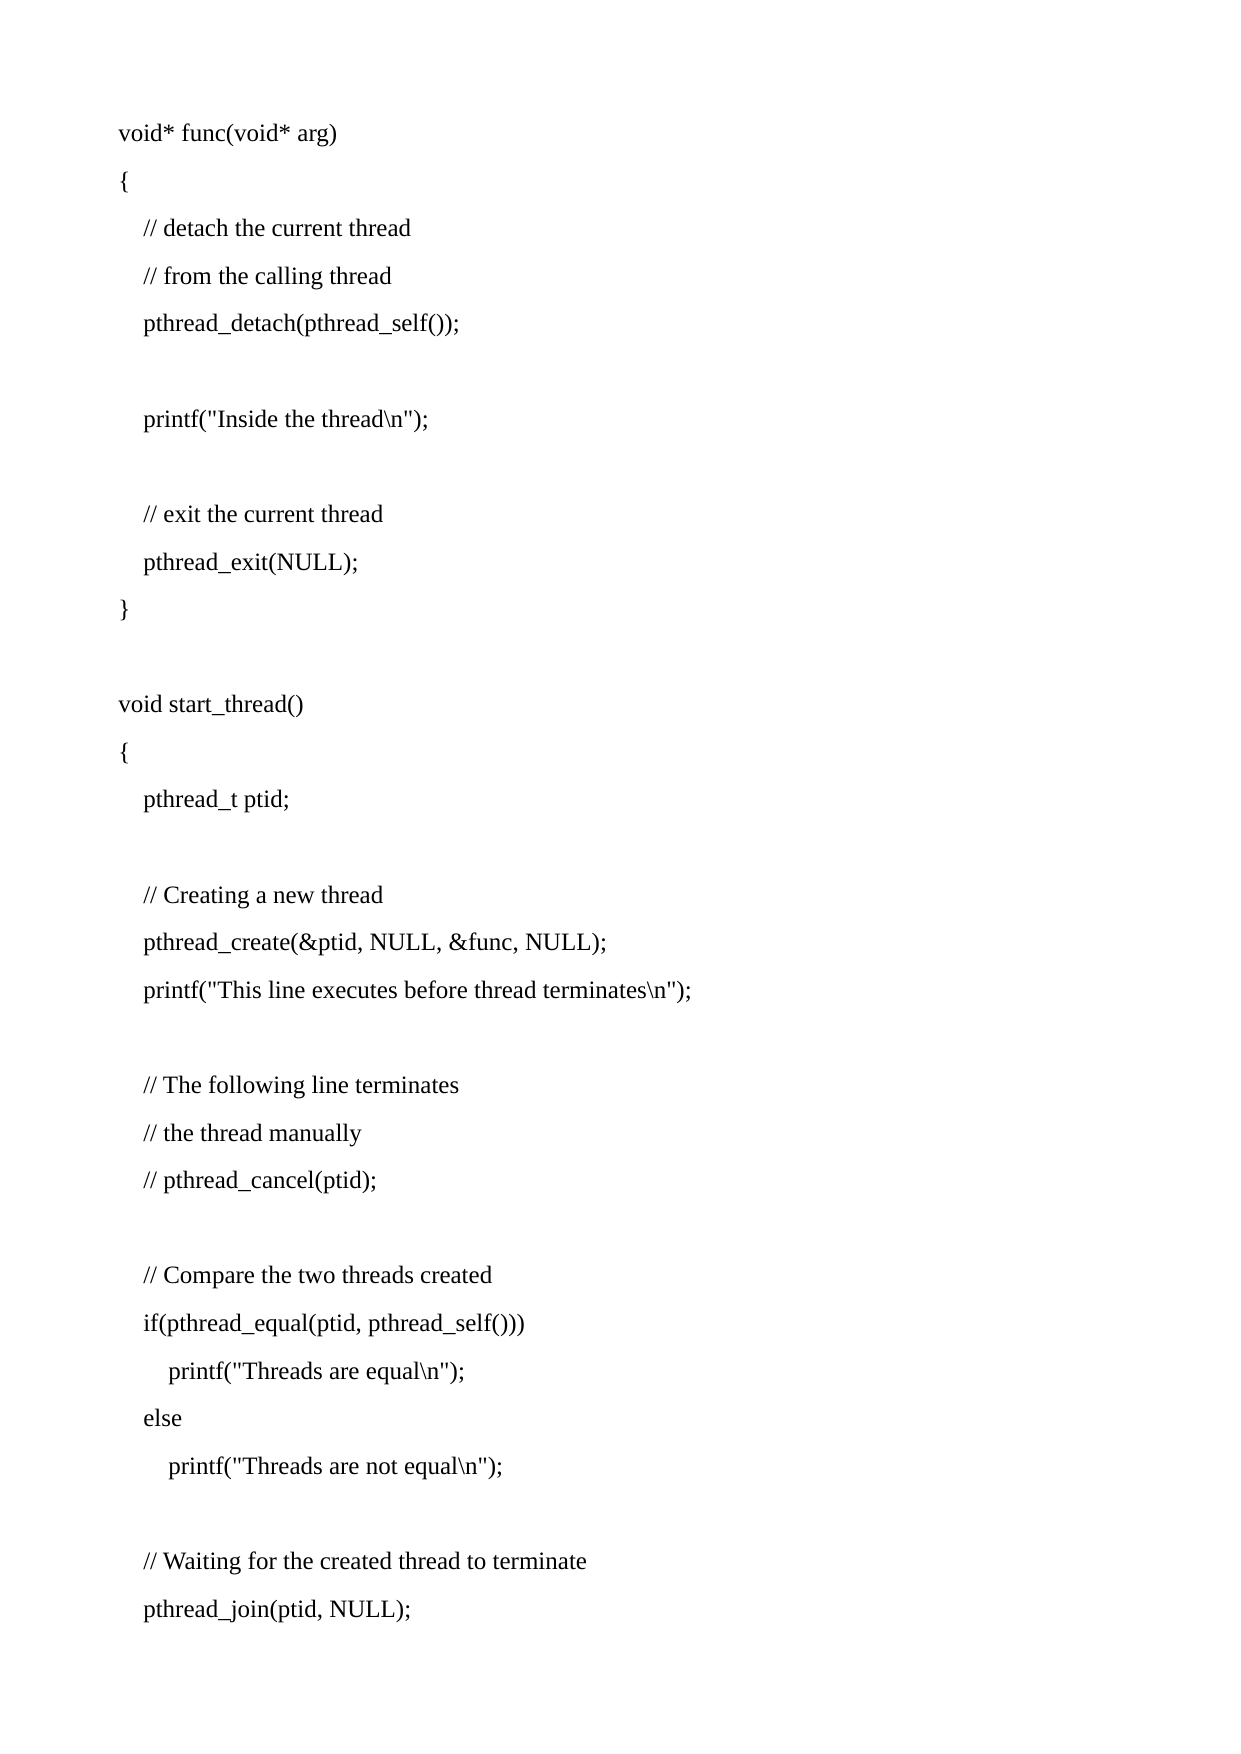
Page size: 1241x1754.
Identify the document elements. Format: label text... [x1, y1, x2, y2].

text pthread_create(&ptid, NULL, &func, NULL); [118, 927, 1122, 956]
text else [118, 1403, 1122, 1432]
text { [118, 737, 1122, 766]
text // Waiting for the created thread to terminate [118, 1546, 1122, 1575]
text // Compare the two threads created [118, 1261, 1122, 1289]
text void start_thread() [118, 689, 1122, 718]
text pthread_t ptid; [118, 784, 1122, 813]
text } [118, 594, 1122, 623]
text pthread_exit(NULL); [118, 547, 1122, 575]
text // Creating a new thread [118, 880, 1122, 908]
text printf("Inside the thread\n"); [118, 404, 1122, 432]
text // the thread manually [118, 1118, 1122, 1147]
text printf("Threads are equal\n"); [118, 1356, 1122, 1384]
text pthread_join(ptid, NULL); [118, 1594, 1122, 1623]
text // pthread_cancel(ptid); [118, 1165, 1122, 1194]
text if(pthread_equal(ptid, pthread_self())) [118, 1308, 1122, 1337]
text // detach the current thread [118, 213, 1122, 242]
text { [118, 166, 1122, 194]
text void* func(void* arg) [118, 118, 1122, 147]
text // exit the current thread [118, 499, 1122, 528]
text // from the calling thread [118, 261, 1122, 290]
text printf("Threads are not equal\n"); [118, 1451, 1122, 1480]
text // The following line terminates [118, 1070, 1122, 1099]
text pthread_detach(pthread_self()); [118, 308, 1122, 337]
text printf("This line executes before thread terminates\n"); [118, 975, 1122, 1004]
